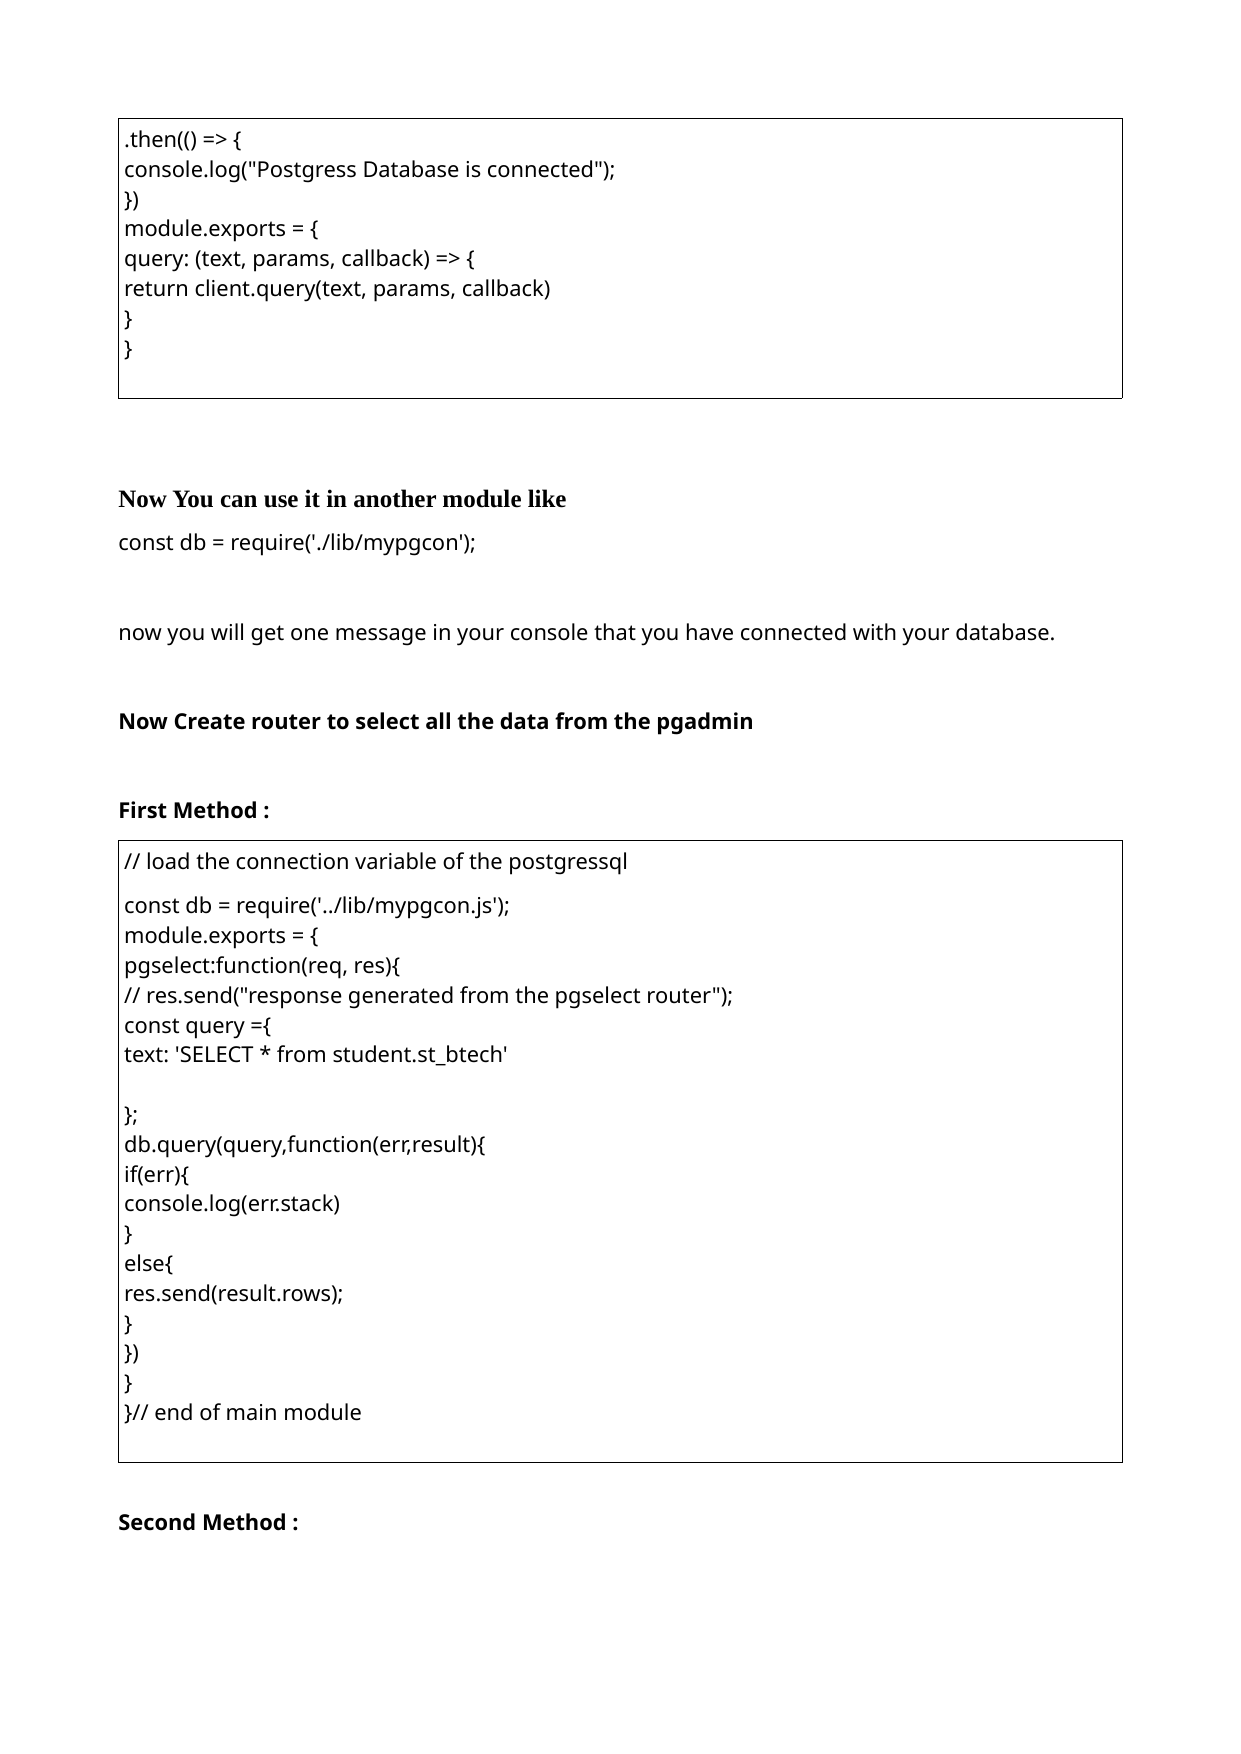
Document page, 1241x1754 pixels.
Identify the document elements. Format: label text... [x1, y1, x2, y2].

text const db = require('./lib/mypgcon'); [118, 527, 1122, 557]
table_header // load the connection variable of the postgressql const db = require('../lib/mypgcon.js'); module.exports = { pgselect:function(req, res){ // res.send("response generated from the pgselect router"); const query ={ text: 'SELECT * from student.st_btech' }; db.query(query,function(err,result){ if(err){ console.log(err.stack) } else{ res.send(result.rows); } }) } }// end of main module [119, 841, 1122, 1462]
text now you will get one message in your console that you have connected with your database. [118, 617, 1122, 646]
table_header .then(() => { console.log("Postgress Database is connected"); }) module.exports = { query: (text, params, callback) => { return client.query(text, params, callback) } } [119, 119, 1122, 398]
text ­ [118, 1552, 1122, 1581]
text Now You can use it in another module like [118, 484, 1122, 513]
text Now Create router to select all the data from the pgadmin [118, 706, 1122, 736]
text Second Method : [118, 1507, 1122, 1537]
text First Method : [118, 795, 1122, 825]
